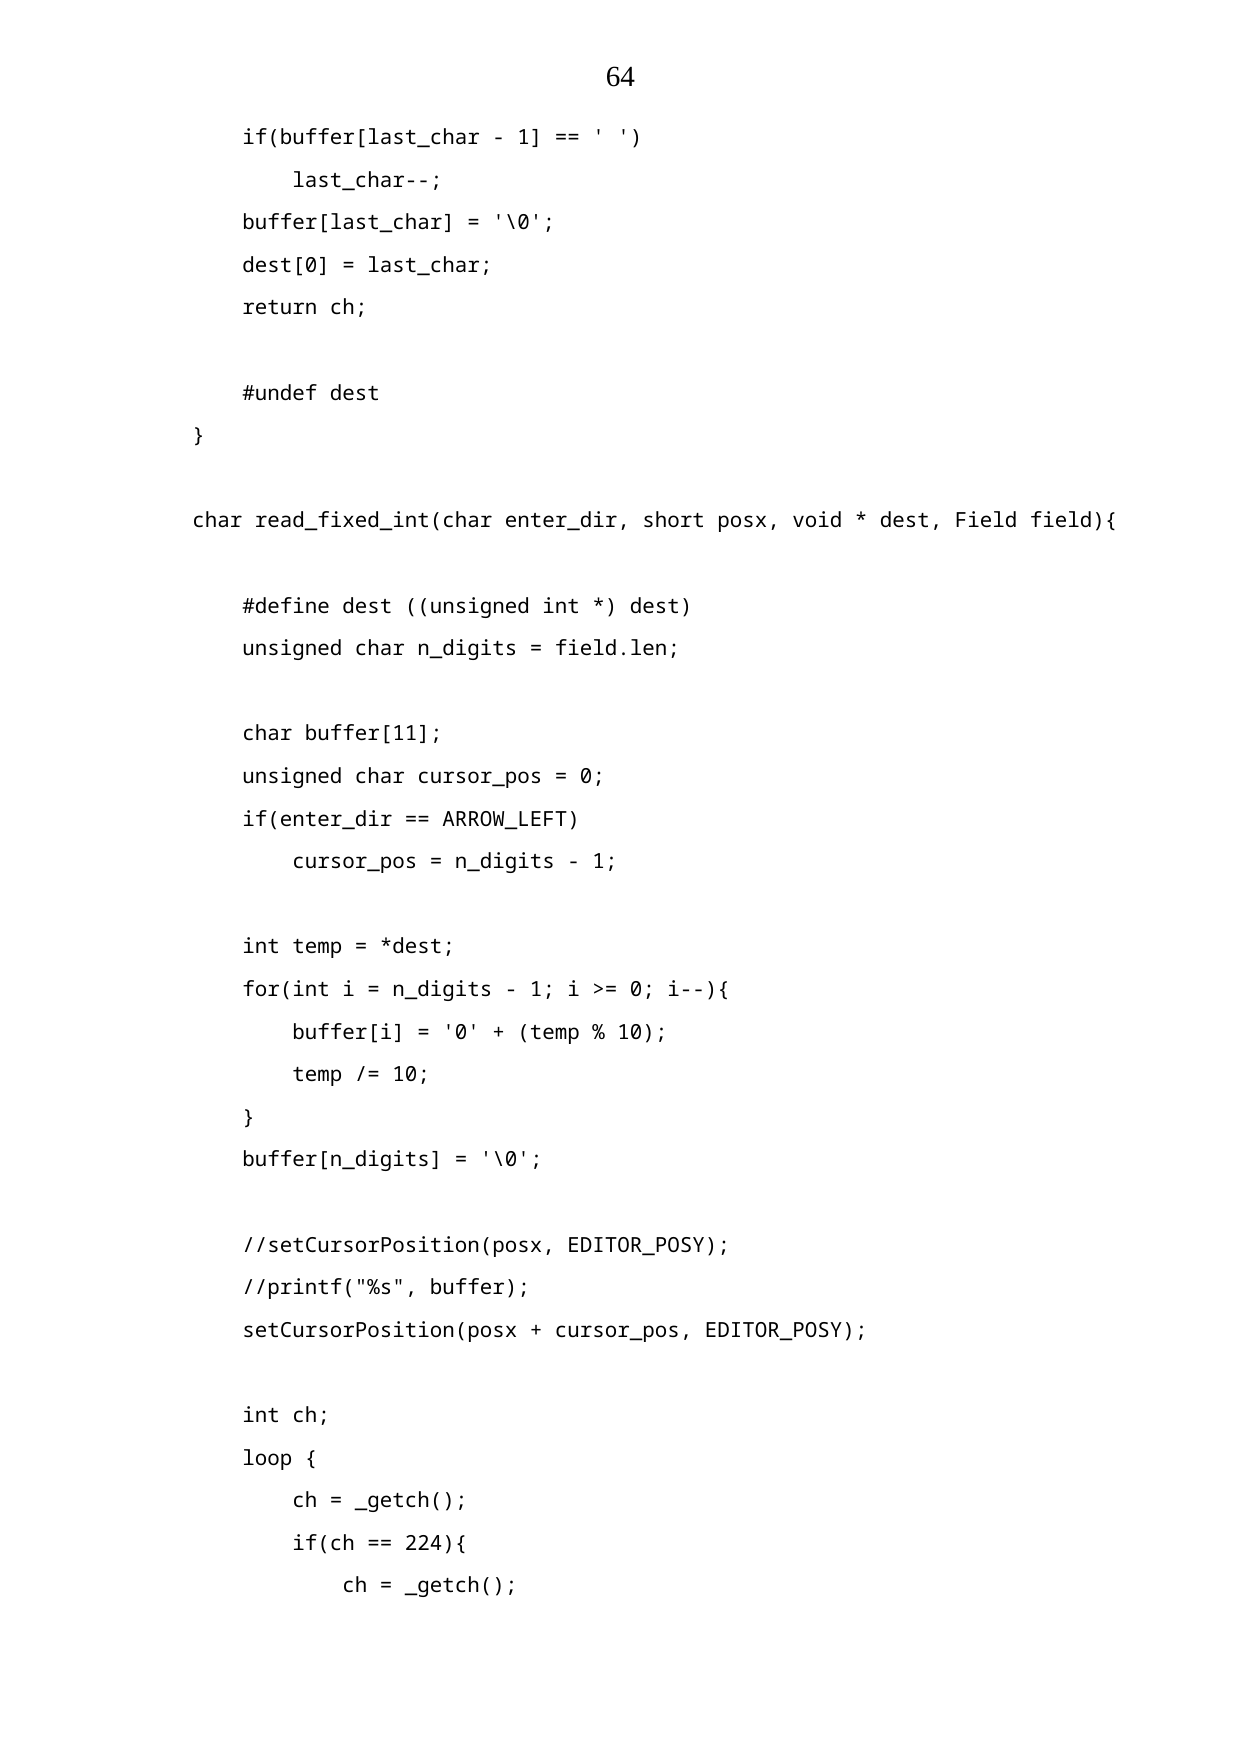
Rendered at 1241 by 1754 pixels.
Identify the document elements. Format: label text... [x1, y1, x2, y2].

text unsigned char cursor_pos = 0; [118, 761, 1122, 789]
text if(enter_dir == ARROW_LEFT) [118, 804, 1122, 832]
text //setCursorPosition(posx, EDITOR_POSY); [118, 1230, 1122, 1258]
text if(buffer[last_char - 1] == ' ') [118, 122, 1122, 151]
text for(int i = n_digits - 1; i >= 0; i--){ [118, 974, 1122, 1003]
text #define dest ((unsigned int *) dest) [118, 591, 1122, 619]
text buffer[n_digits] = '\0'; [118, 1144, 1122, 1173]
text loop { [118, 1443, 1122, 1471]
text int ch; [118, 1400, 1122, 1429]
text ch = _getch(); [118, 1485, 1122, 1514]
text //printf("%s", buffer); [118, 1272, 1122, 1301]
text buffer[i] = '0' + (temp % 10); [118, 1017, 1122, 1045]
text #undef dest [118, 378, 1122, 406]
text if(ch == 224){ [118, 1528, 1122, 1556]
text } [118, 1102, 1122, 1130]
text setCursorPosition(posx + cursor_pos, EDITOR_POSY); [118, 1315, 1122, 1343]
text cursor_pos = n_digits - 1; [118, 846, 1122, 875]
text char read_fixed_int(char enter_dir, short posx, void * dest, Field field){ [118, 506, 1122, 534]
text char buffer[11]; [118, 718, 1122, 747]
text int temp = *dest; [118, 932, 1122, 960]
text buffer[last_char] = '\0'; [118, 207, 1122, 236]
text last_char--; [118, 165, 1122, 193]
text ch = _getch(); [118, 1571, 1122, 1599]
text dest[0] = last_char; [118, 250, 1122, 278]
text unsigned char n_digits = field.len; [118, 633, 1122, 662]
text return ch; [118, 292, 1122, 321]
text temp /= 10; [118, 1059, 1122, 1088]
text } [118, 420, 1122, 449]
